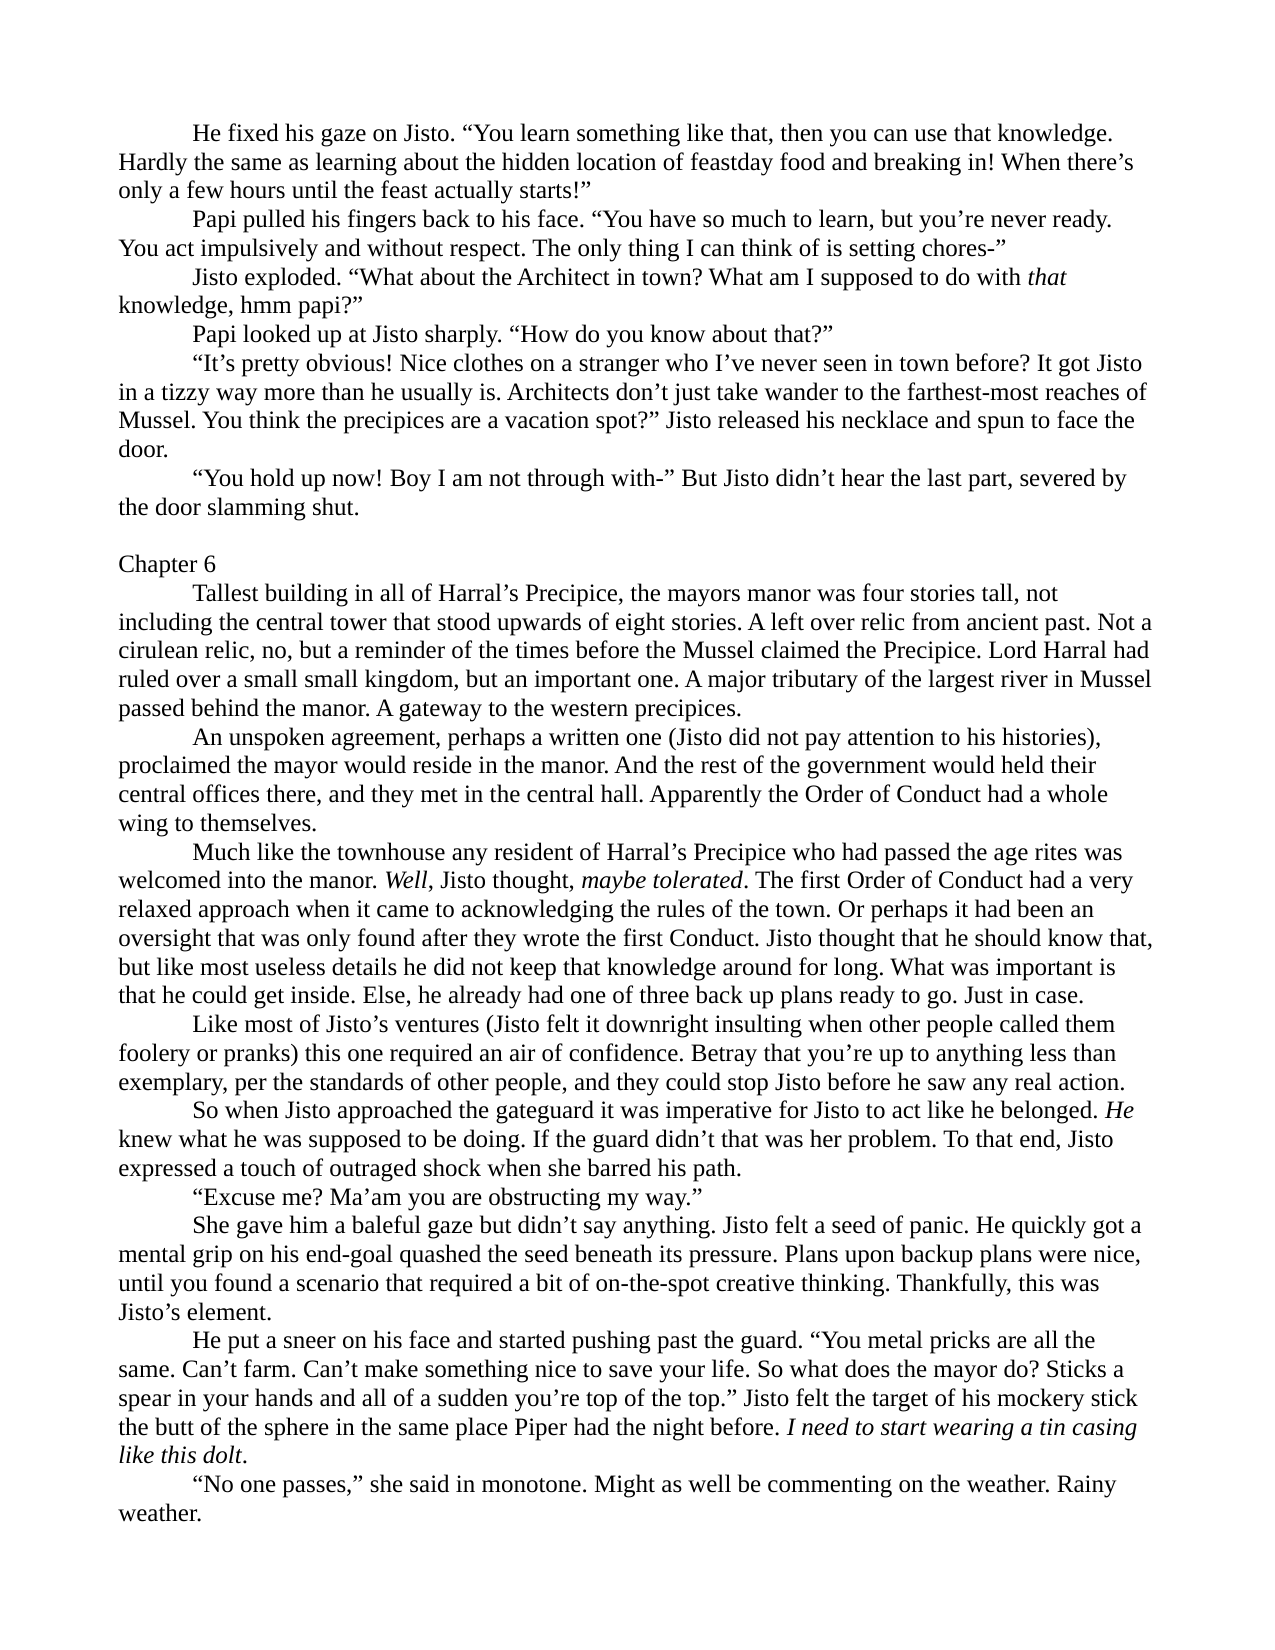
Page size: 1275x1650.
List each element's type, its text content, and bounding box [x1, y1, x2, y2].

text Like most of Jisto’s ventures (Jisto felt it downright insulting when other people called them foolery or pranks) this one required an air of confidence. Betray that you’re up to anything less than exemplary, per the standards of other people, and they could stop Jisto before he saw any real action. [118, 1009, 1157, 1096]
text Chapter 6 [118, 549, 1157, 578]
text An unspoken agreement, perhaps a written one (Jisto did not pay attention to his histories), proclaimed the mayor would reside in the manor. And the rest of the government would held their central offices there, and they met in the central hall. Apparently the Order of Conduct had a whole wing to themselves. [118, 722, 1157, 837]
text Jisto exploded. “What about the Architect in town? What am I supposed to do with that knowledge, hmm papi?” [118, 262, 1157, 319]
text “No one passes,” she said in monotone. Might as well be commenting on the weather. Rainy weather. [118, 1469, 1157, 1527]
text She gave him a baleful gaze but didn’t say anything. Jisto felt a seed of panic. He quickly got a mental grip on his end-goal quashed the seed beneath its pressure. Plans upon backup plans were nice, until you found a scenario that required a bit of on-the-spot creative thinking. Thankfully, this was Jisto’s element. [118, 1211, 1157, 1326]
text He put a sneer on his face and started pushing past the guard. “You metal pricks are all the same. Can’t farm. Can’t make something nice to save your life. So what does the mayor do? Sticks a spear in your hands and all of a sudden you’re top of the top.” Jisto felt the target of his mockery stick the butt of the sphere in the same place Piper had the night before. I need to start wearing a tin casing like this dolt. [118, 1326, 1157, 1469]
text He fixed his gaze on Jisto. “You learn something like that, then you can use that knowledge. Hardly the same as learning about the hidden location of feastday food and breaking in! When there’s only a few hours until the feast actually starts!” [118, 118, 1157, 204]
text “It’s pretty obvious! Nice clothes on a stranger who I’ve never seen in town before? It got Jisto in a tizzy way more than he usually is. Architects don’t just take wander to the farthest-most reaches of Mussel. You think the precipices are a vacation spot?” Jisto released his necklace and spun to face the door. [118, 348, 1157, 463]
text Tallest building in all of Harral’s Precipice, the mayors manor was four stories tall, not including the central tower that stood upwards of eight stories. A left over relic from ancient past. Not a cirulean relic, no, but a reminder of the times before the Mussel claimed the Precipice. Lord Harral had ruled over a small small kingdom, but an important one. A major tributary of the largest river in Mussel passed behind the manor. A gateway to the western precipices. [118, 578, 1157, 722]
text “You hold up now! Boy I am not through with-” But Jisto didn’t hear the last part, severed by the door slamming shut. [118, 463, 1157, 521]
text Papi looked up at Jisto sharply. “How do you know about that?” [118, 319, 1157, 348]
text So when Jisto approached the gateguard it was imperative for Jisto to act like he belonged. He knew what he was supposed to be doing. If the guard didn’t that was her problem. To that end, Jisto expressed a touch of outraged shock when she barred his path. [118, 1096, 1157, 1182]
text Much like the townhouse any resident of Harral’s Precipice who had passed the age rites was welcomed into the manor. Well, Jisto thought, maybe tolerated. The first Order of Conduct had a very relaxed approach when it came to acknowledging the rules of the town. Or perhaps it had been an oversight that was only found after they wrote the first Conduct. Jisto thought that he should know that, but like most useless details he did not keep that knowledge around for long. What was important is that he could get inside. Else, he already had one of three back up plans ready to go. Just in case. [118, 837, 1157, 1009]
text Papi pulled his fingers back to his face. “You have so much to learn, but you’re never ready. You act impulsively and without respect. The only thing I can think of is setting chores-” [118, 204, 1157, 262]
text “Excuse me? Ma’am you are obstructing my way.” [118, 1182, 1157, 1211]
